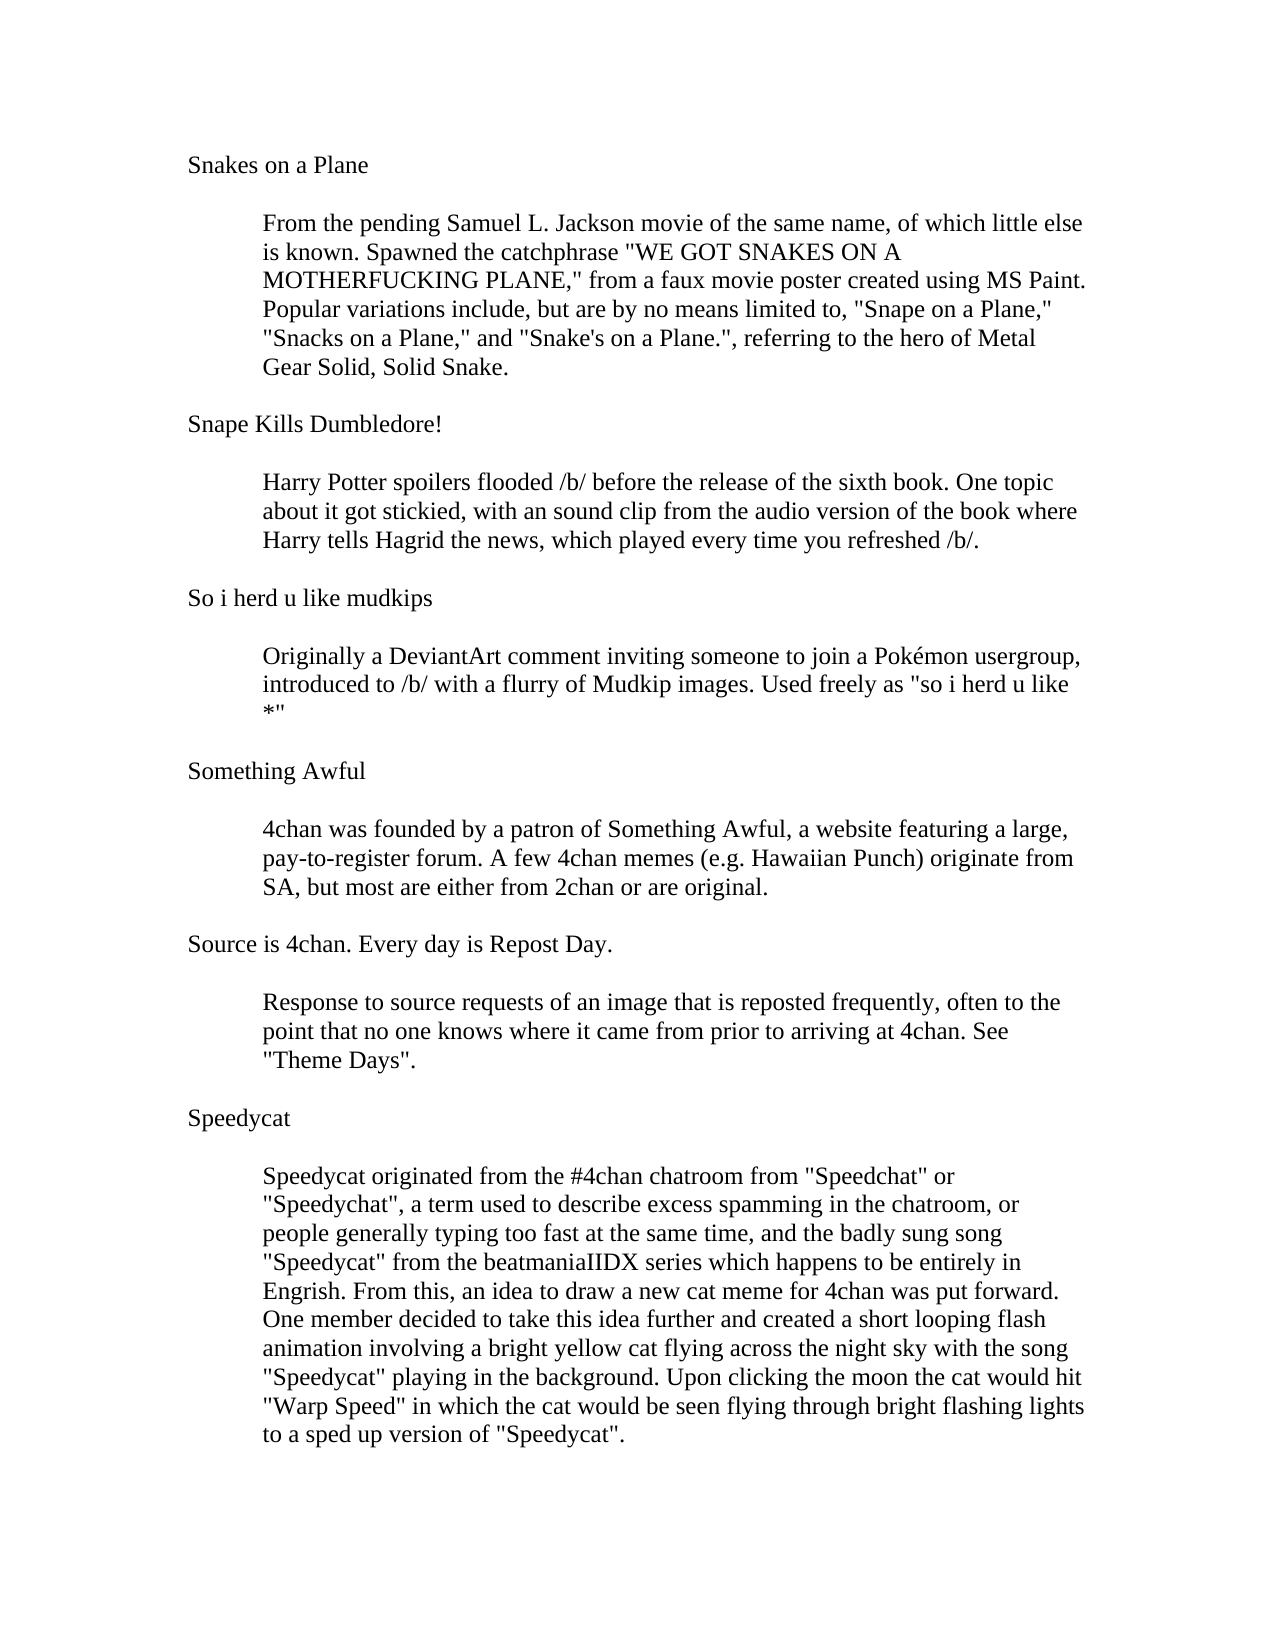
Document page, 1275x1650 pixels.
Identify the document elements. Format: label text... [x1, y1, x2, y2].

text 4chan was founded by a patron of Something Awful, a website featuring a large, pay-to-register forum. A few 4chan memes (e.g. Hawaiian Punch) originate from SA, but most are either from 2chan or are original. [262, 814, 1087, 900]
text From the pending Samuel L. Jackson movie of the same name, of which little else is known. Spawned the catchphrase "WE GOT SNAKES ON A MOTHERFUCKING PLANE," from a faux movie poster created using MS Paint. Popular variations include, but are by no means limited to, "Snape on a Plane," "Snacks on a Plane," and "Snake's on a Plane.", referring to the hero of Metal Gear Solid, Solid Snake. [262, 208, 1087, 380]
text Snakes on a Plane [187, 150, 1087, 179]
text Source is 4chan. Every day is Repost Day. [187, 929, 1087, 958]
text Snape Kills Dumbledore! [187, 409, 1087, 438]
text Something Awful [187, 756, 1087, 785]
text Response to source requests of an image that is reposted frequently, often to the point that no one knows where it came from prior to arriving at 4chan. See "Theme Days". [262, 987, 1087, 1074]
text Speedycat [187, 1103, 1087, 1132]
text Originally a DeviantArt comment inviting someone to join a Pokémon usergroup, introduced to /b/ with a flurry of Mudkip images. Used freely as "so i herd u like *" [262, 641, 1087, 727]
text Speedycat originated from the #4chan chatroom from "Speedchat" or "Speedychat", a term used to describe excess spamming in the chatroom, or people generally typing too fast at the same time, and the badly sung song "Speedycat" from the beatmaniaIIDX series which happens to be entirely in Engrish. From this, an idea to draw a new cat meme for 4chan was put forward. One member decided to take this idea further and created a short looping flash animation involving a bright yellow cat flying across the night sky with the song "Speedycat" playing in the background. Upon clicking the moon the cat would hit "Warp Speed" in which the cat would be seen flying through bright flashing lights to a sped up version of "Speedycat". [262, 1161, 1087, 1448]
text So i herd u like mudkips [187, 583, 1087, 612]
text Harry Potter spoilers flooded /b/ before the release of the sixth book. One topic about it got stickied, with an sound clip from the audio version of the book where Harry tells Hagrid the news, which played every time you refreshed /b/. [262, 467, 1087, 554]
